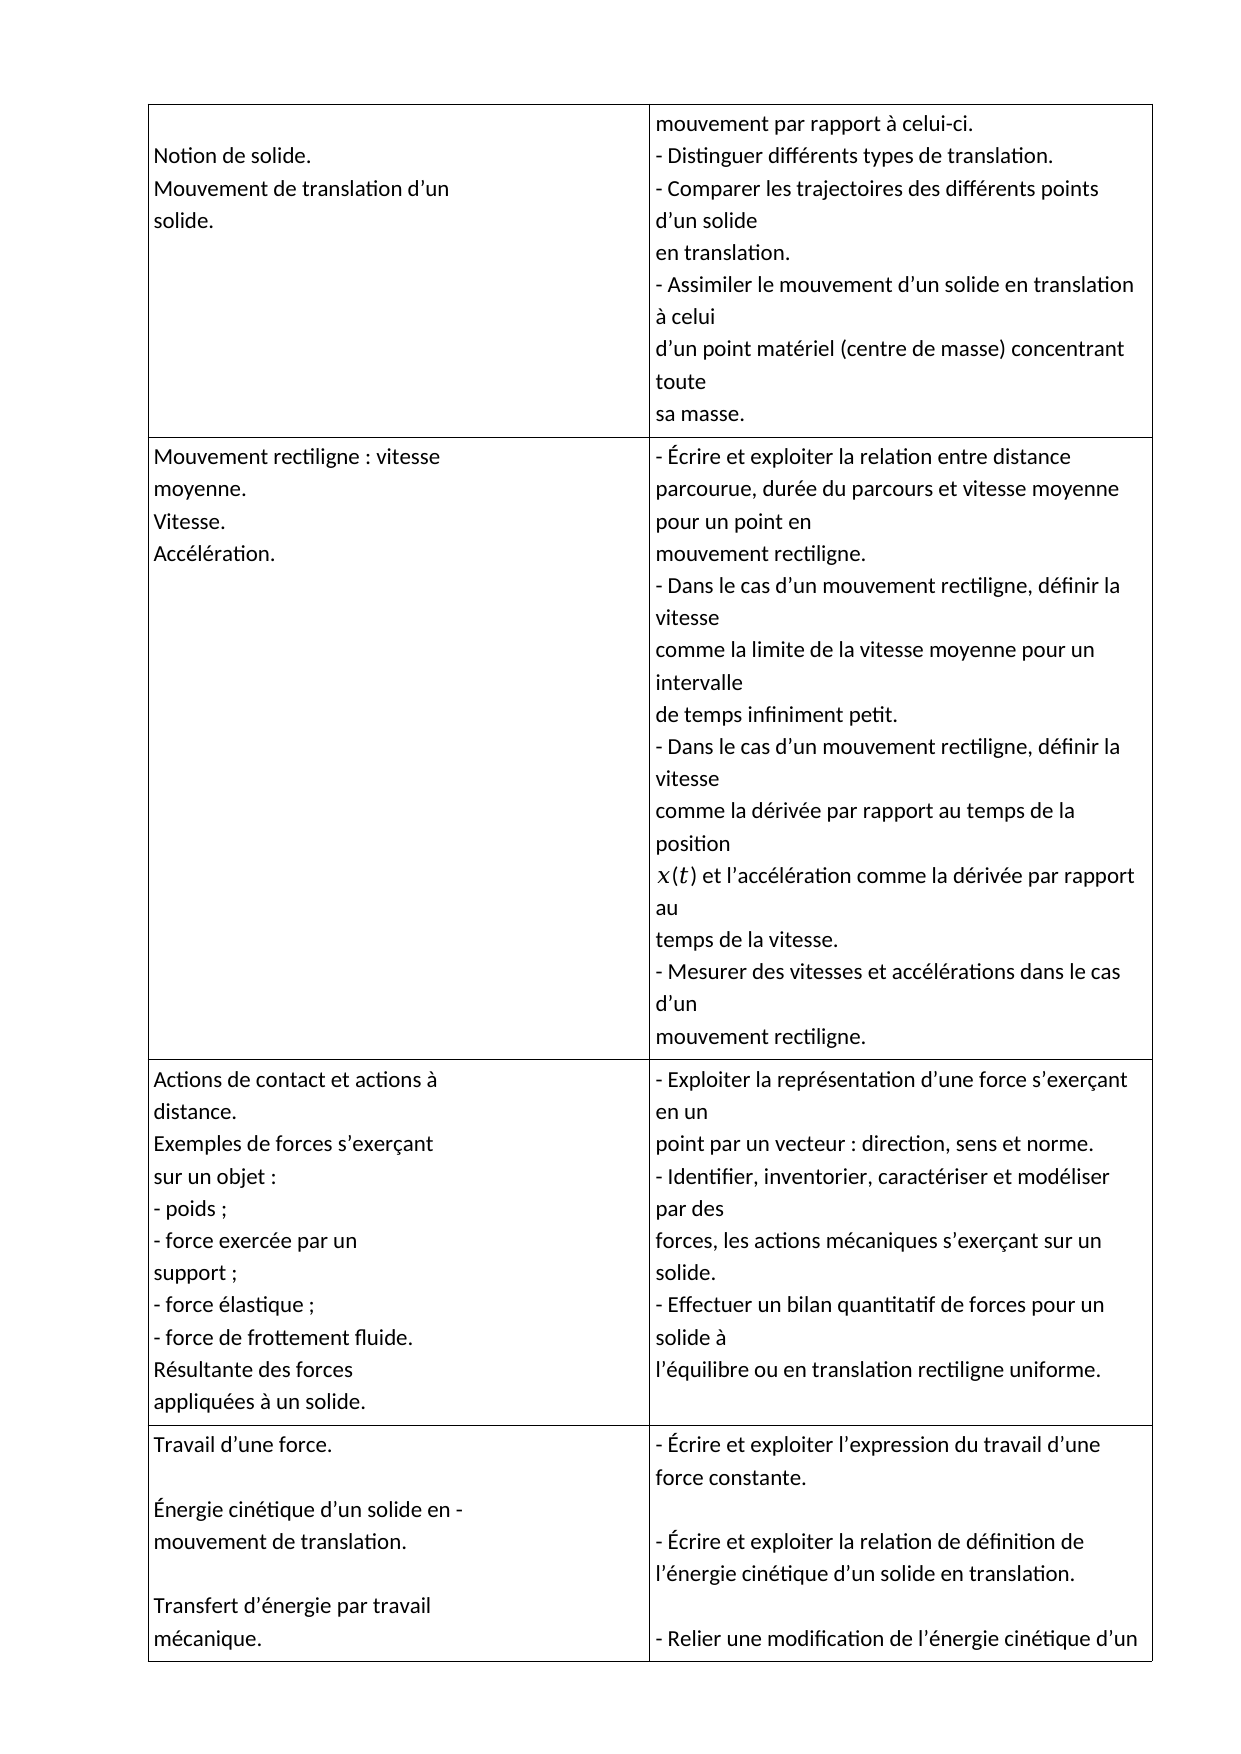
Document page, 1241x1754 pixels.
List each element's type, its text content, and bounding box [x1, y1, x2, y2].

table_cell Travail d’une force. Énergie cinétique d’un solide en - mouvement de translation. Transfert d’énergie par travail mécanique. [149, 1426, 649, 1661]
table_cell Mouvement rectiligne : vitesse moyenne. Vitesse. Accélération. [149, 438, 649, 1059]
table_cell Actions de contact et actions à distance. Exemples de forces s’exerçant sur un objet : - poids ; - force exercée par un support ; - force élastique ; - force de frottement fluide. Résultante des forces appliquées à un solide. [149, 1060, 649, 1425]
table_cell - Écrire et exploiter la relation entre distance parcourue, durée du parcours et vitesse moyenne pour un point en mouvement rectiligne. - Dans le cas d’un mouvement rectiligne, définir la vitesse comme la limite de la vitesse moyenne pour un intervalle de temps infiniment petit. - Dans le cas d’un mouvement rectiligne, définir la vitesse comme la dérivée par rapport au temps de la position 𝑥(𝑡) et l’accélération comme la dérivée par rapport au temps de la vitesse. - Mesurer des vitesses et accélérations dans le cas d’un mouvement rectiligne. [650, 438, 1152, 1059]
table_cell - Exploiter la représentation d’une force s’exerçant en un point par un vecteur : direction, sens et norme. - Identifier, inventorier, caractériser et modéliser par des forces, les actions mécaniques s’exerçant sur un solide. - Effectuer un bilan quantitatif de forces pour un solide à l’équilibre ou en translation rectiligne uniforme. [650, 1060, 1152, 1425]
table_cell - Écrire et exploiter l’expression du travail d’une force constante. - Écrire et exploiter la relation de définition de l’énergie cinétique d’un solide en translation. - Relier une modification de l’énergie cinétique d’un [650, 1426, 1152, 1661]
table_header mouvement par rapport à celui-ci. - Distinguer différents types de translation. - Comparer les trajectoires des différents points d’un solide en translation. - Assimiler le mouvement d’un solide en translation à celui d’un point matériel (centre de masse) concentrant toute sa masse. [650, 105, 1152, 437]
table_header Notion de solide. Mouvement de translation d’un solide. [149, 105, 649, 437]
